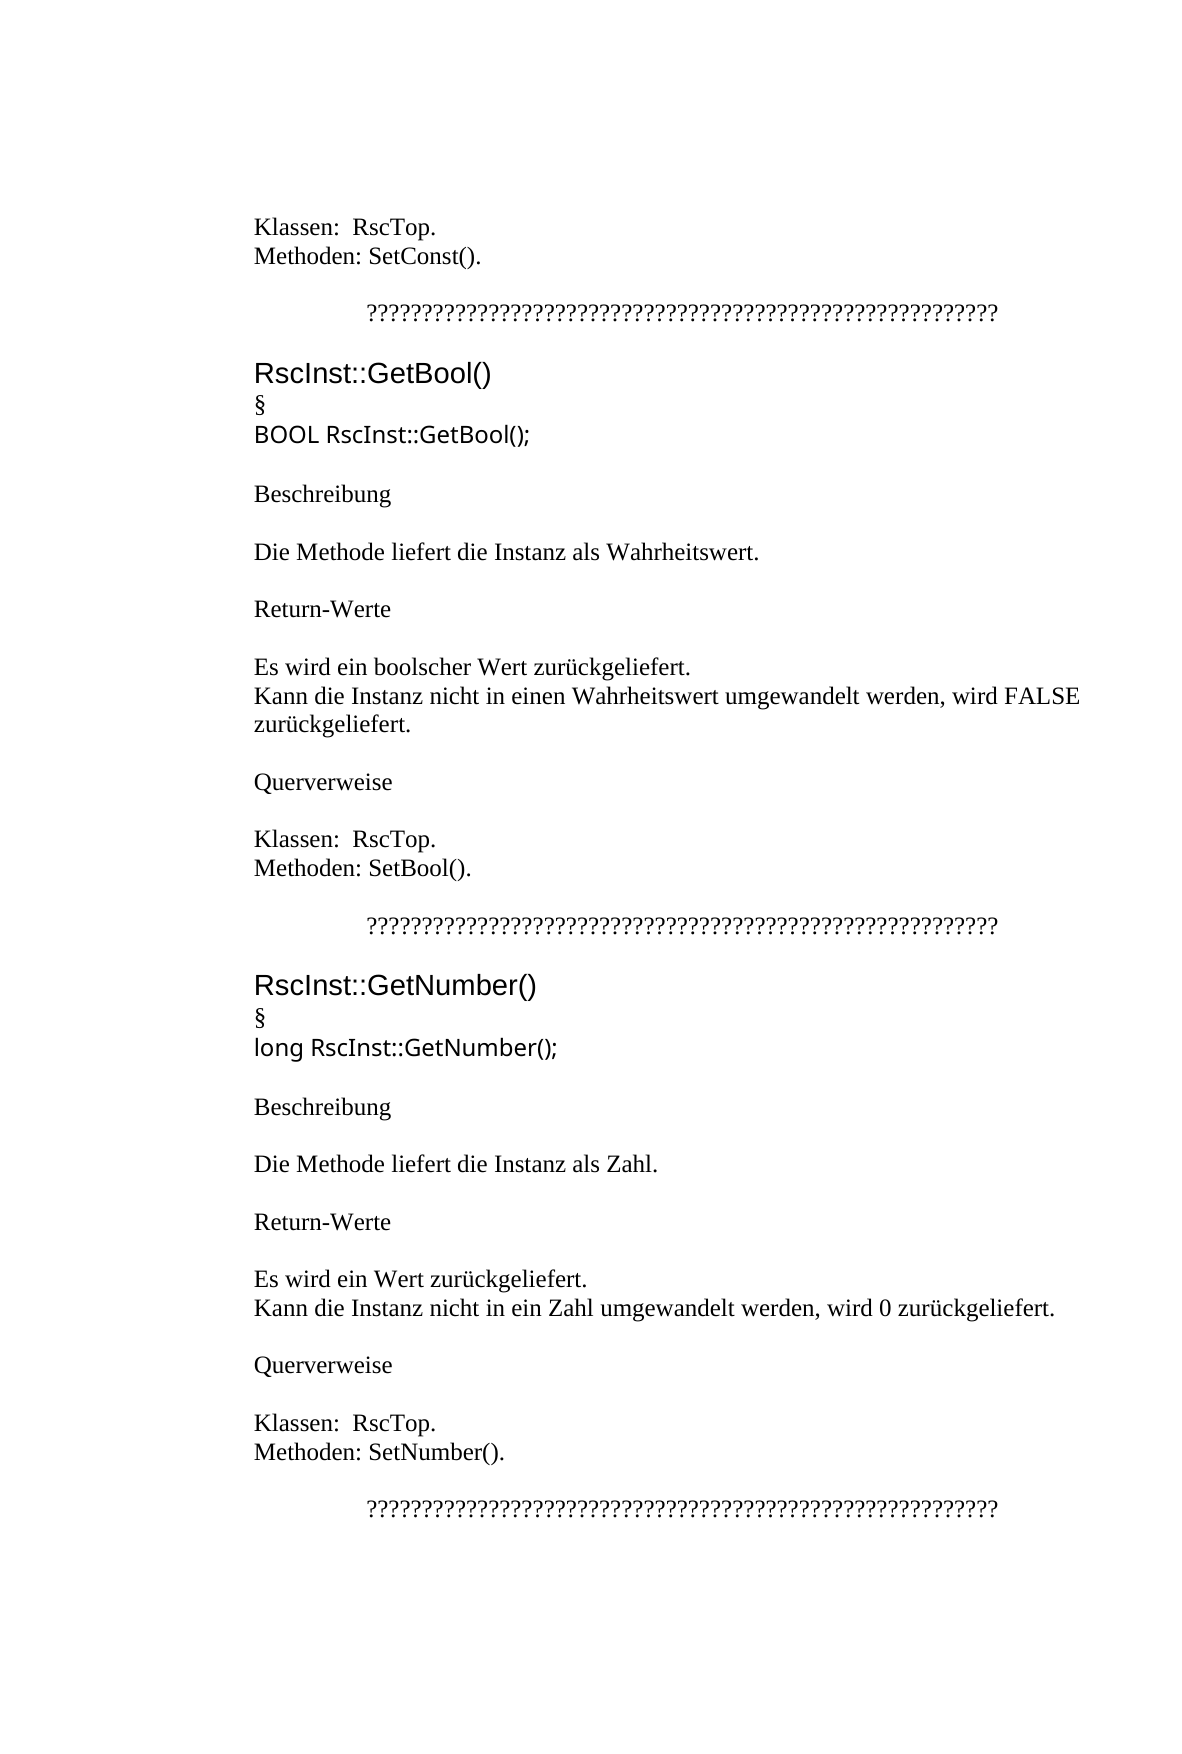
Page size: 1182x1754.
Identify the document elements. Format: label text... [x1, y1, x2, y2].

subtitle RscInst::GetBool() [254, 356, 1110, 389]
list BOOL RscInst::GetBool(); [254, 418, 1110, 451]
text Beschreibung [254, 1092, 1110, 1121]
text Methoden: SetConst(). [254, 241, 1110, 269]
text Kann die Instanz nicht in ein Zahl umgewandelt werden, wird 0 zurückgeliefert. [254, 1293, 1110, 1322]
list long RscInst::GetNumber(); [254, 1031, 1110, 1063]
text Die Methode liefert die Instanz als Zahl. [254, 1149, 1110, 1178]
text Die Methode liefert die Instanz als Wahrheitswert. [254, 537, 1110, 566]
text Return-Werte [254, 594, 1110, 623]
text § [254, 389, 1110, 418]
text § [254, 1002, 1110, 1031]
text ????????????????????????????????????????????????????????? [254, 298, 1110, 327]
text Klassen: RscTop. [254, 212, 1110, 241]
text Es wird ein boolscher Wert zurückgeliefert. [254, 652, 1110, 681]
text Return-Werte [254, 1207, 1110, 1236]
text Klassen: RscTop. [254, 824, 1110, 853]
subtitle RscInst::GetNumber() [254, 968, 1110, 1002]
text Beschreibung [254, 479, 1110, 508]
text ????????????????????????????????????????????????????????? [254, 911, 1110, 939]
text Querverweise [254, 1351, 1110, 1379]
text ????????????????????????????????????????????????????????? [254, 1494, 1110, 1523]
text Methoden: SetBool(). [254, 853, 1110, 882]
text Klassen: RscTop. [254, 1408, 1110, 1437]
text Es wird ein Wert zurückgeliefert. [254, 1264, 1110, 1293]
text Methoden: SetNumber(). [254, 1437, 1110, 1466]
text Kann die Instanz nicht in einen Wahrheitswert umgewandelt werden, wird FALSE zurückgeliefert. [254, 681, 1110, 738]
text Querverweise [254, 767, 1110, 796]
